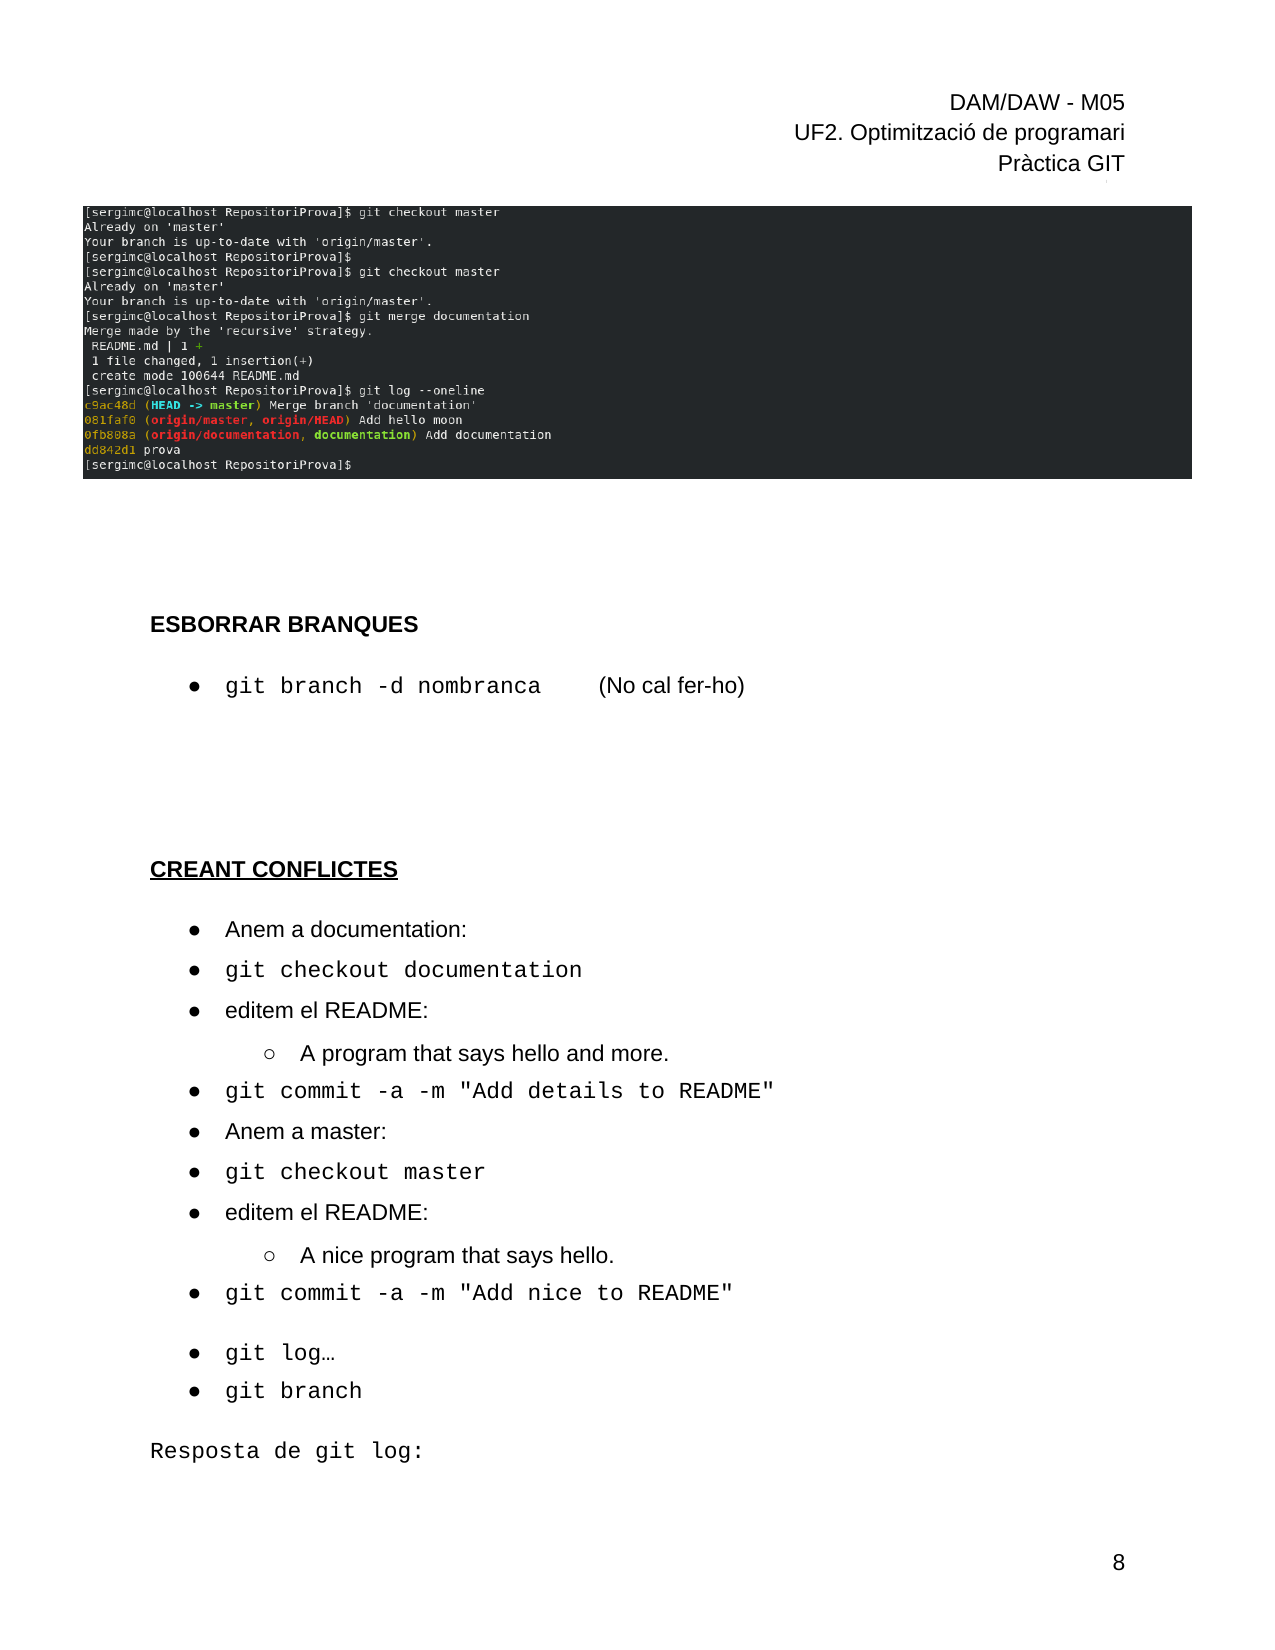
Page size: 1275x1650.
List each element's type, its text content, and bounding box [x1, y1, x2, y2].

list git commit -a -m "Add nice to README" [187, 1281, 1125, 1307]
list editem el README: [187, 997, 1125, 1026]
list git commit -a -m "Add details to README" [187, 1079, 1125, 1105]
list Resposta de git log: [150, 1439, 1125, 1466]
list git branch -d nombranca (No cal fer-ho) [187, 672, 1125, 700]
list git checkout documentation [187, 958, 1125, 984]
list A nice program that says hello. [262, 1242, 1125, 1268]
list git branch [187, 1380, 1125, 1406]
text CREANT CONFLICTES [150, 856, 1125, 882]
list git checkout master [187, 1161, 1125, 1186]
list git log… [187, 1341, 1125, 1367]
list Anem a master: [187, 1118, 1125, 1146]
list A program that says hello and more. [262, 1040, 1125, 1066]
text ESBORRAR BRANQUES [150, 611, 1125, 638]
list Anem a documentation: [187, 916, 1125, 944]
picture [83, 206, 1192, 479]
list editem el README: [187, 1199, 1125, 1228]
